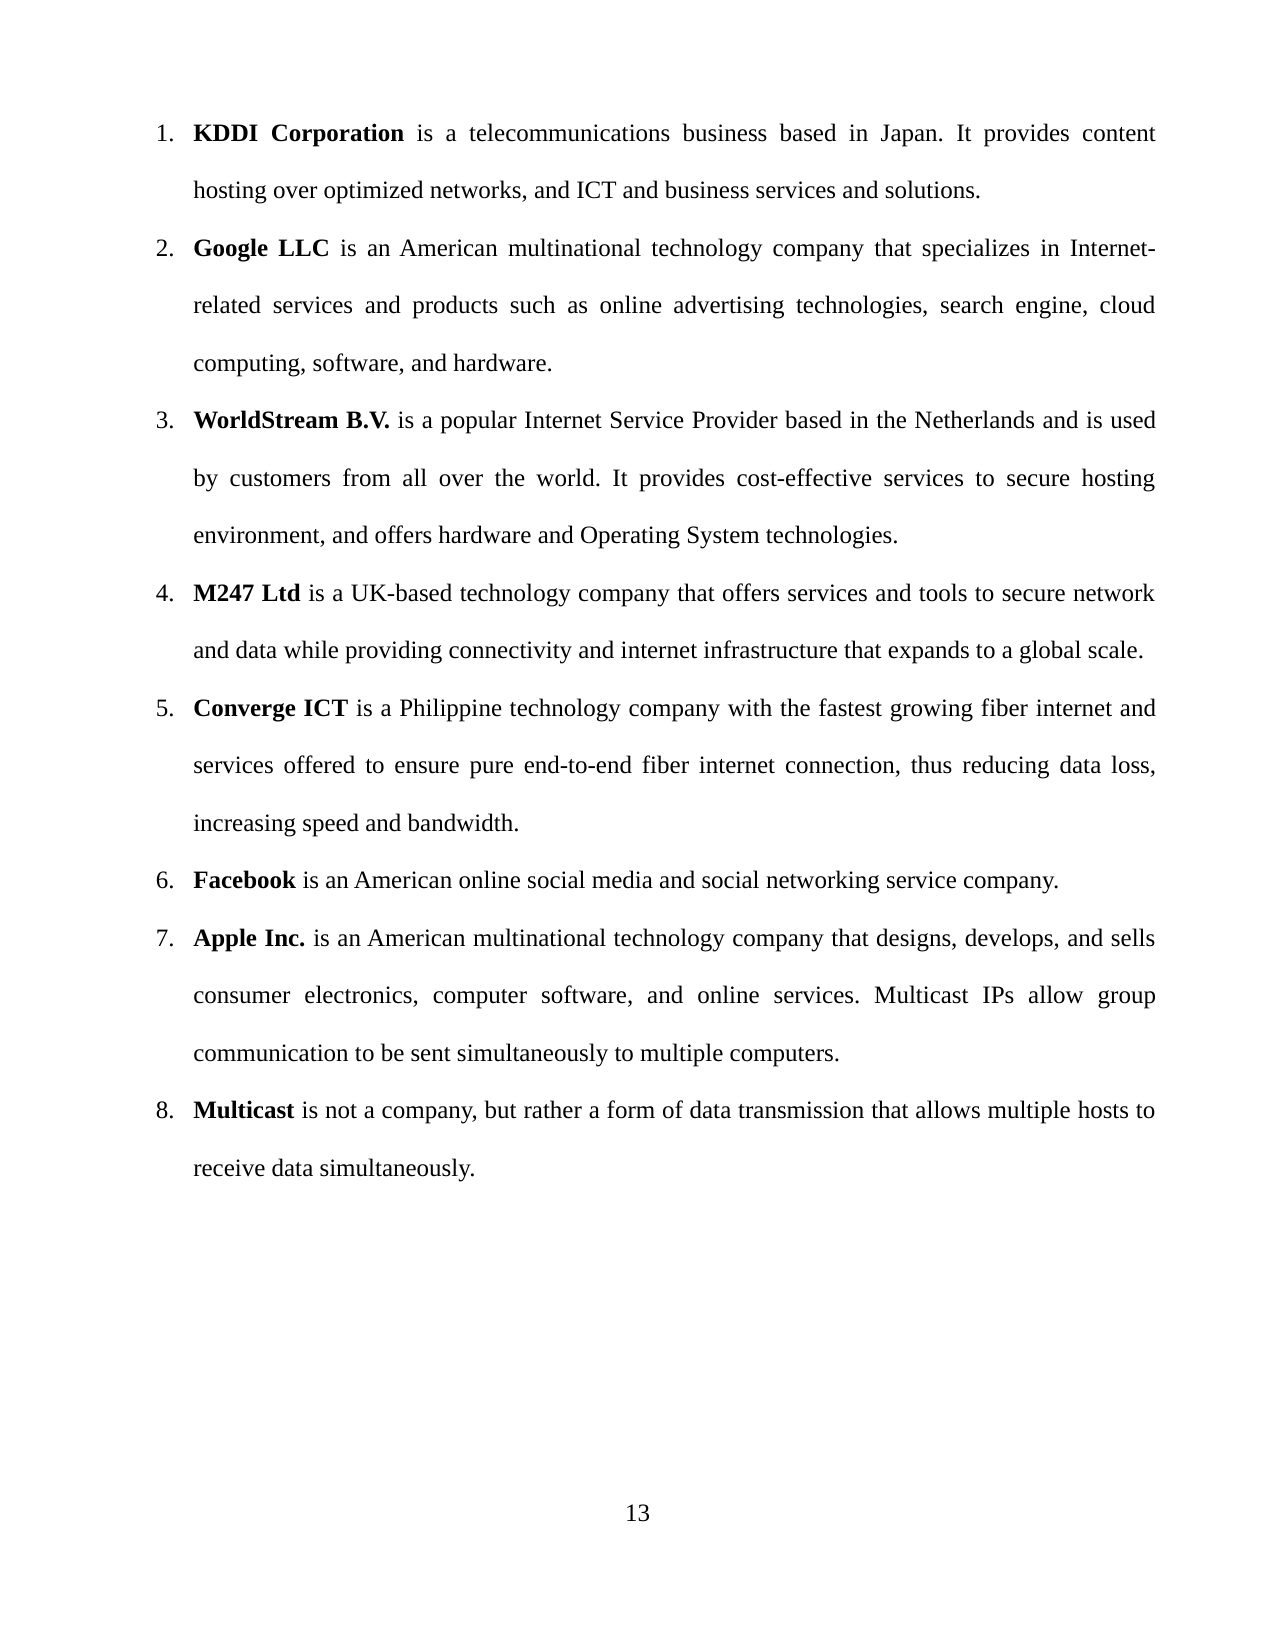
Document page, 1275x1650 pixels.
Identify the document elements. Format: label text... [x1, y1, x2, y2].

text 13 [118, 1498, 1157, 1527]
list M247 Ltd is a UK-based technology company that offers services and tools to secure network and data while providing connectivity and internet infrastructure that expands to a global scale. [156, 578, 1157, 664]
list Converge ICT is a Philippine technology company with the fastest growing fiber internet and services offered to ensure pure end-to-end fiber internet connection, thus reducing data loss, increasing speed and bandwidth. [156, 693, 1157, 837]
list Multicast is not a company, but rather a form of data transmission that allows multiple hosts to receive data simultaneously. [156, 1096, 1157, 1182]
list WorldStream B.V. is a popular Internet Service Provider based in the Netherlands and is used by customers from all over the world. It provides cost-effective services to secure hosting environment, and offers hardware and Operating System technologies. [156, 406, 1157, 549]
list Facebook is an American online social media and social networking service company. [156, 866, 1157, 894]
list Google LLC is an American multinational technology company that specializes in Internet-related services and products such as online advertising technologies, search engine, cloud computing, software, and hardware. [156, 233, 1157, 377]
list Apple Inc. is an American multinational technology company that designs, develops, and sells consumer electronics, computer software, and online services. Multicast IPs allow group communication to be sent simultaneously to multiple computers. [156, 923, 1157, 1067]
list KDDI Corporation is a telecommunications business based in Japan. It provides content hosting over optimized networks, and ICT and business services and solutions. [156, 118, 1157, 204]
